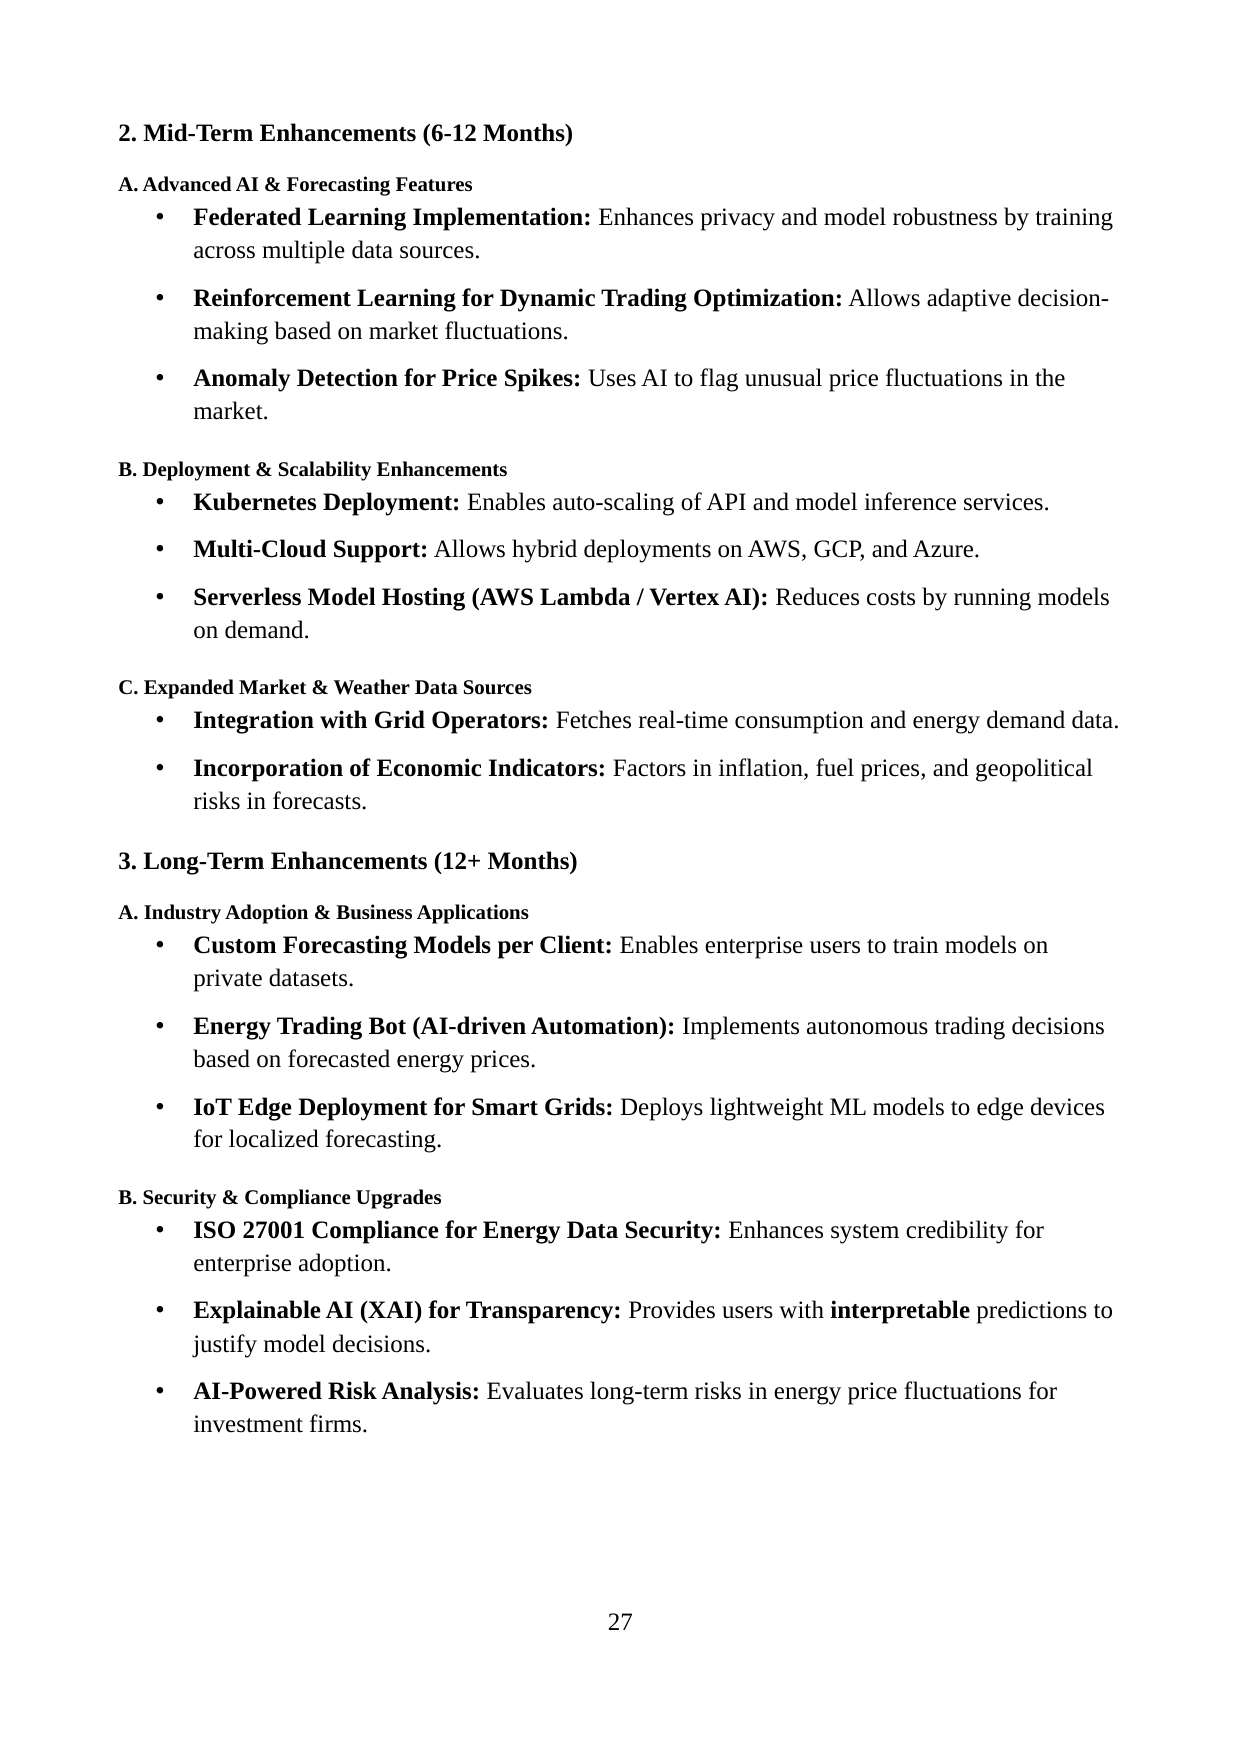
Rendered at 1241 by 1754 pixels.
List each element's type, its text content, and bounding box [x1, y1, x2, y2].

subtitle A. Industry Adoption & Business Applications [118, 900, 1122, 924]
subtitle C. Expanded Market & Weather Data Sources [118, 675, 1122, 699]
subtitle A. Advanced AI & Forecasting Features [118, 172, 1122, 196]
list Explainable AI (XAI) for Transparency: Provides users with interpretable predictions to justify model decisions. [156, 1296, 1122, 1357]
list Incorporation of Economic Indicators: Factors in inflation, fuel prices, and geopolitical risks in forecasts. [156, 753, 1122, 815]
subtitle B. Deployment & Scalability Enhancements [118, 457, 1122, 481]
subtitle 2. Mid-Term Enhancements (6-12 Months) [118, 118, 1122, 147]
list Serverless Model Hosting (AWS Lambda / Vertex AI): Reduces costs by running models on demand. [156, 582, 1122, 644]
list Federated Learning Implementation: Enhances privacy and model robustness by training across multiple data sources. [156, 202, 1122, 264]
list Kubernetes Deployment: Enables auto-scaling of API and model inference services. [156, 487, 1122, 516]
list Integration with Grid Operators: Fetches real-time consumption and energy demand data. [156, 706, 1122, 734]
list IoT Edge Deployment for Smart Grids: Deploys lightweight ML models to edge devices for localized forecasting. [156, 1092, 1122, 1153]
list Multi-Cloud Support: Allows hybrid deployments on AWS, GCP, and Azure. [156, 534, 1122, 563]
subtitle 3. Long-Term Enhancements (12+ Months) [118, 846, 1122, 875]
list Anomaly Detection for Price Spikes: Uses AI to flag unusual price fluctuations in the market. [156, 363, 1122, 425]
subtitle B. Security & Compliance Upgrades [118, 1185, 1122, 1209]
list Energy Trading Bot (AI-driven Automation): Implements autonomous trading decisions based on forecasted energy prices. [156, 1011, 1122, 1073]
list AI-Powered Risk Analysis: Evaluates long-term risks in energy price fluctuations for investment firms. [156, 1376, 1122, 1438]
list Reinforcement Learning for Dynamic Trading Optimization: Allows adaptive decision-making based on market fluctuations. [156, 283, 1122, 344]
list Custom Forecasting Models per Client: Enables enterprise users to train models on private datasets. [156, 930, 1122, 992]
list ISO 27001 Compliance for Energy Data Security: Enhances system credibility for enterprise adoption. [156, 1215, 1122, 1277]
